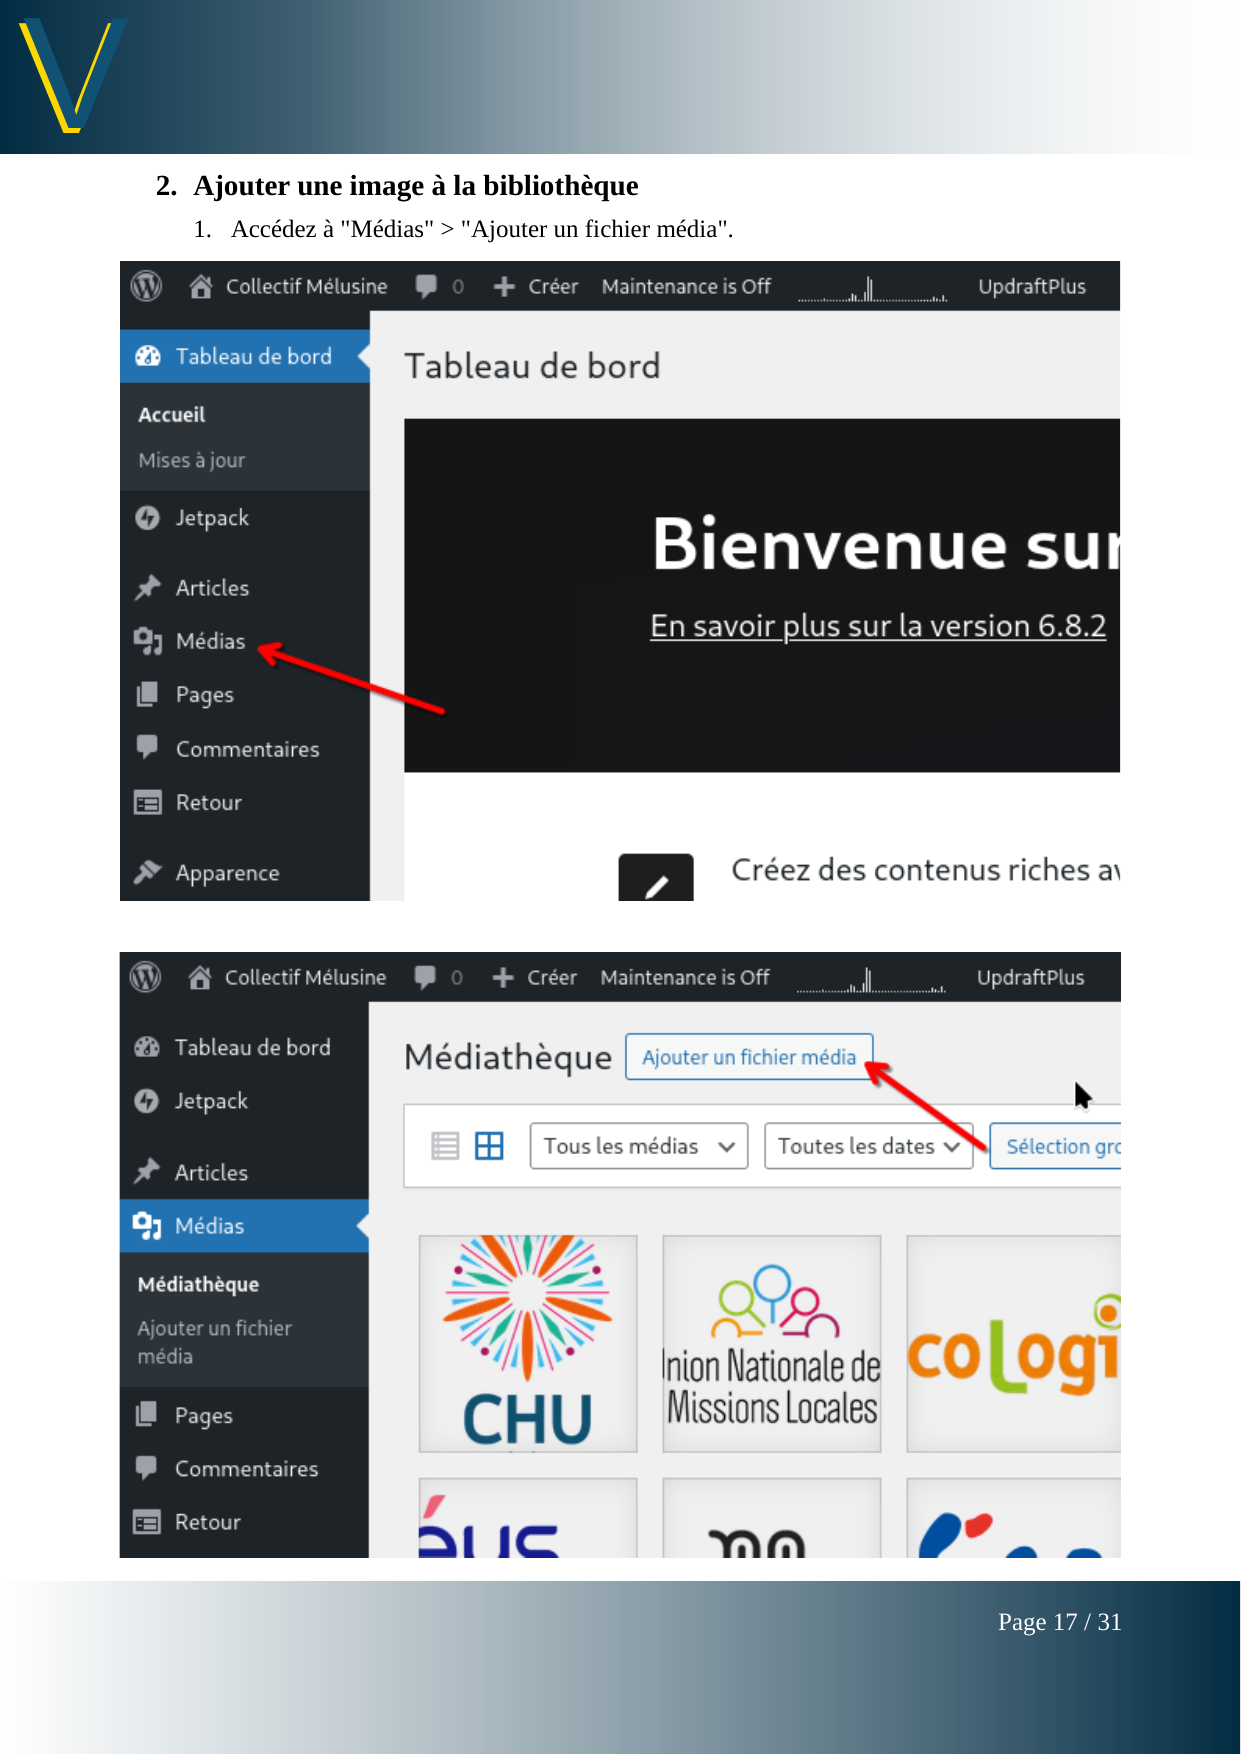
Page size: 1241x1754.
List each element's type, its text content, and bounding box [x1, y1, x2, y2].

list Accédez à "Médias" > "Ajouter un fichier média". [193, 214, 1122, 243]
picture [120, 261, 1121, 901]
picture [119, 952, 1121, 1558]
subtitle Ajouter une image à la bibliothèque [156, 168, 1122, 202]
